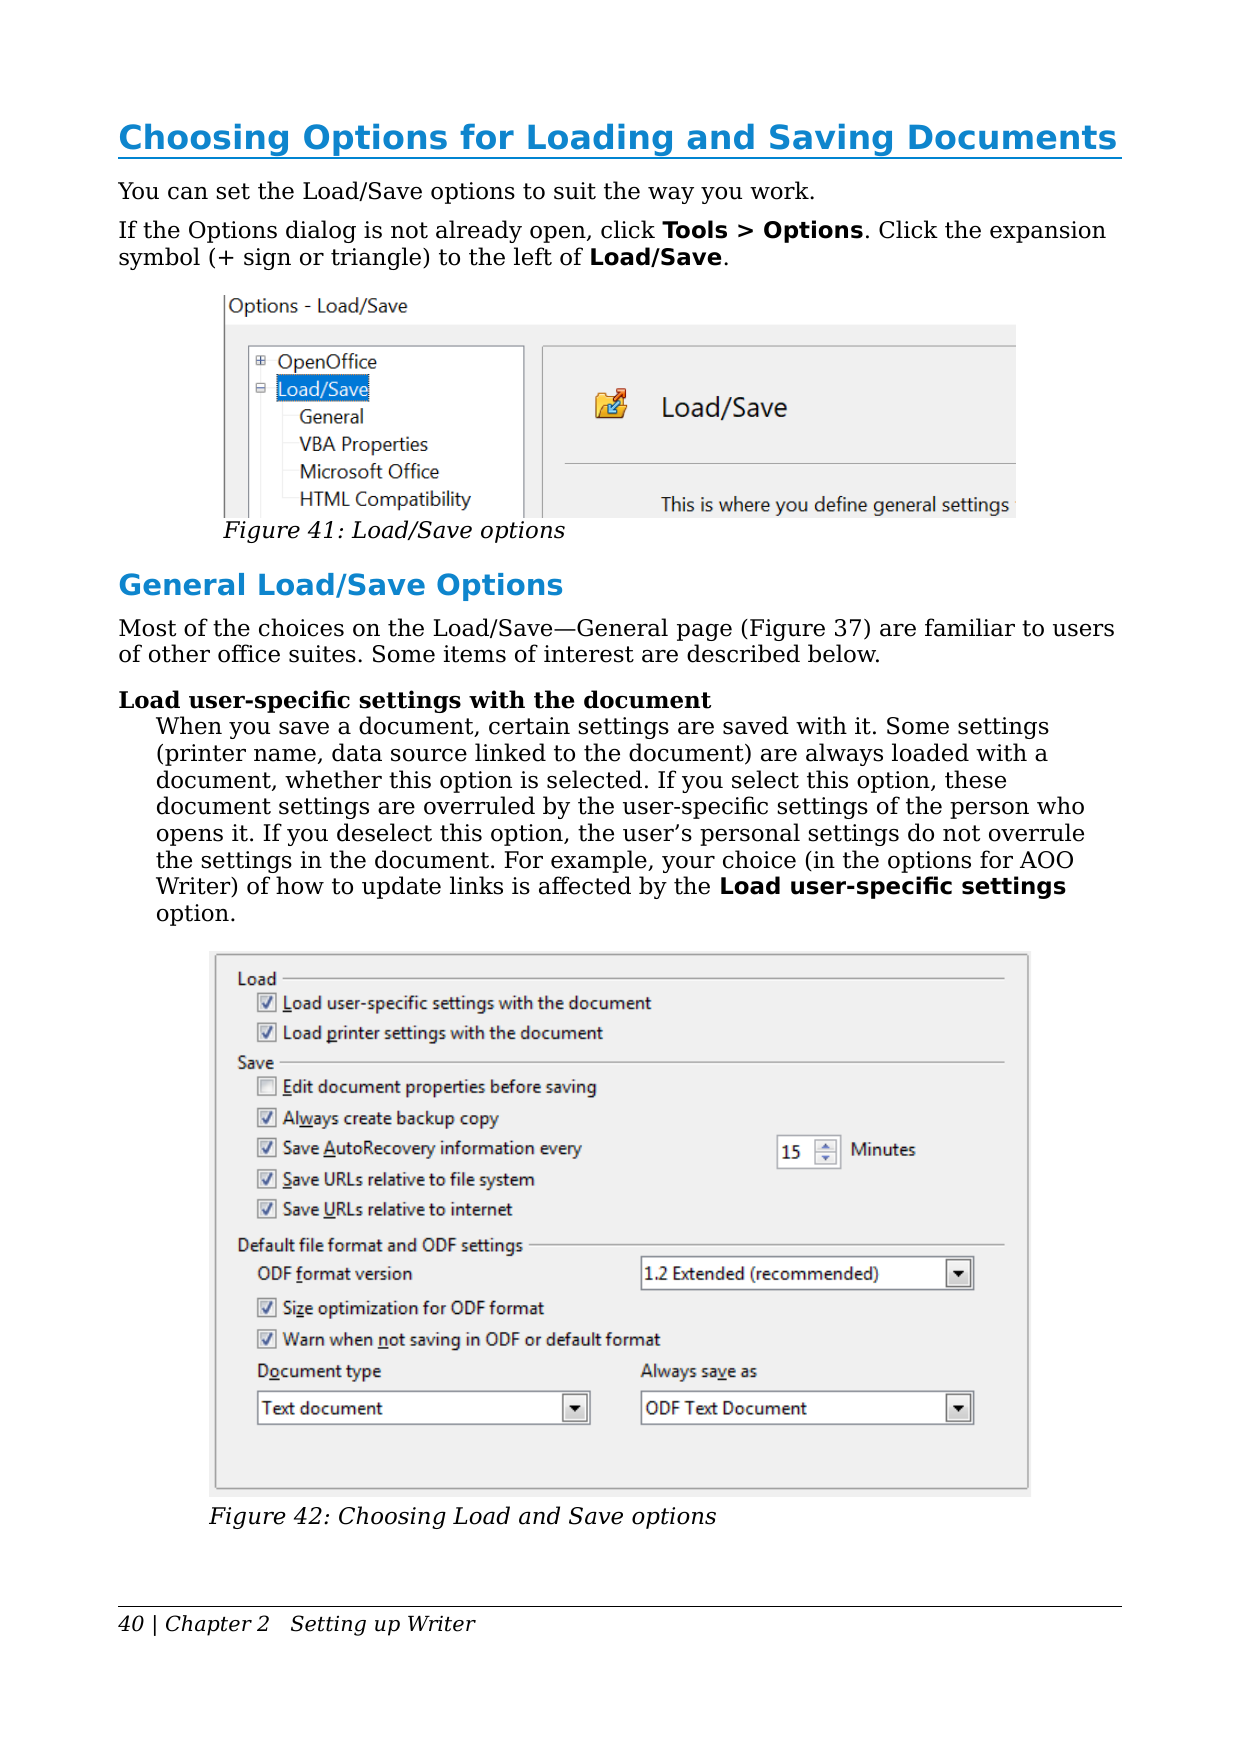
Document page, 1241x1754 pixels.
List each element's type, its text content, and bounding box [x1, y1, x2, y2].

subtitle Choosing Options for Loading and Saving Documents [118, 118, 1122, 157]
text When you save a document, certain settings are saved with it. Some settings (printer name, data source linked to the document) are always loaded with a document, whether this option is selected. If you select this option, these document settings are overruled by the user-specific settings of the person who opens it. If you deselect this option, the user’s personal settings do not overrule the settings in the document. For example, your choice (in the options for AOO Writer) of how to update links is affected by the Load user-specific settings option. [156, 713, 1122, 927]
picture [209, 951, 1032, 1497]
text If the Options dialog is not already open, click Tools > Options. Click the expansion symbol (+ sign or triangle) to the left of Load/Save. [118, 217, 1122, 270]
subtitle General Load/Save Options [118, 568, 1122, 602]
text You can set the Load/Save options to suit the way you work. [118, 178, 1122, 204]
text Figure 42: Choosing Load and Save options [209, 1503, 1031, 1529]
picture [223, 295, 1016, 518]
text Figure 41: Load/Save options [223, 295, 1017, 544]
text Most of the choices on the Load/Save—General page (Figure 37) are familiar to users of other office suites. Some items of interest are described below. [118, 615, 1122, 668]
text Load user-specific settings with the document [118, 687, 1122, 713]
